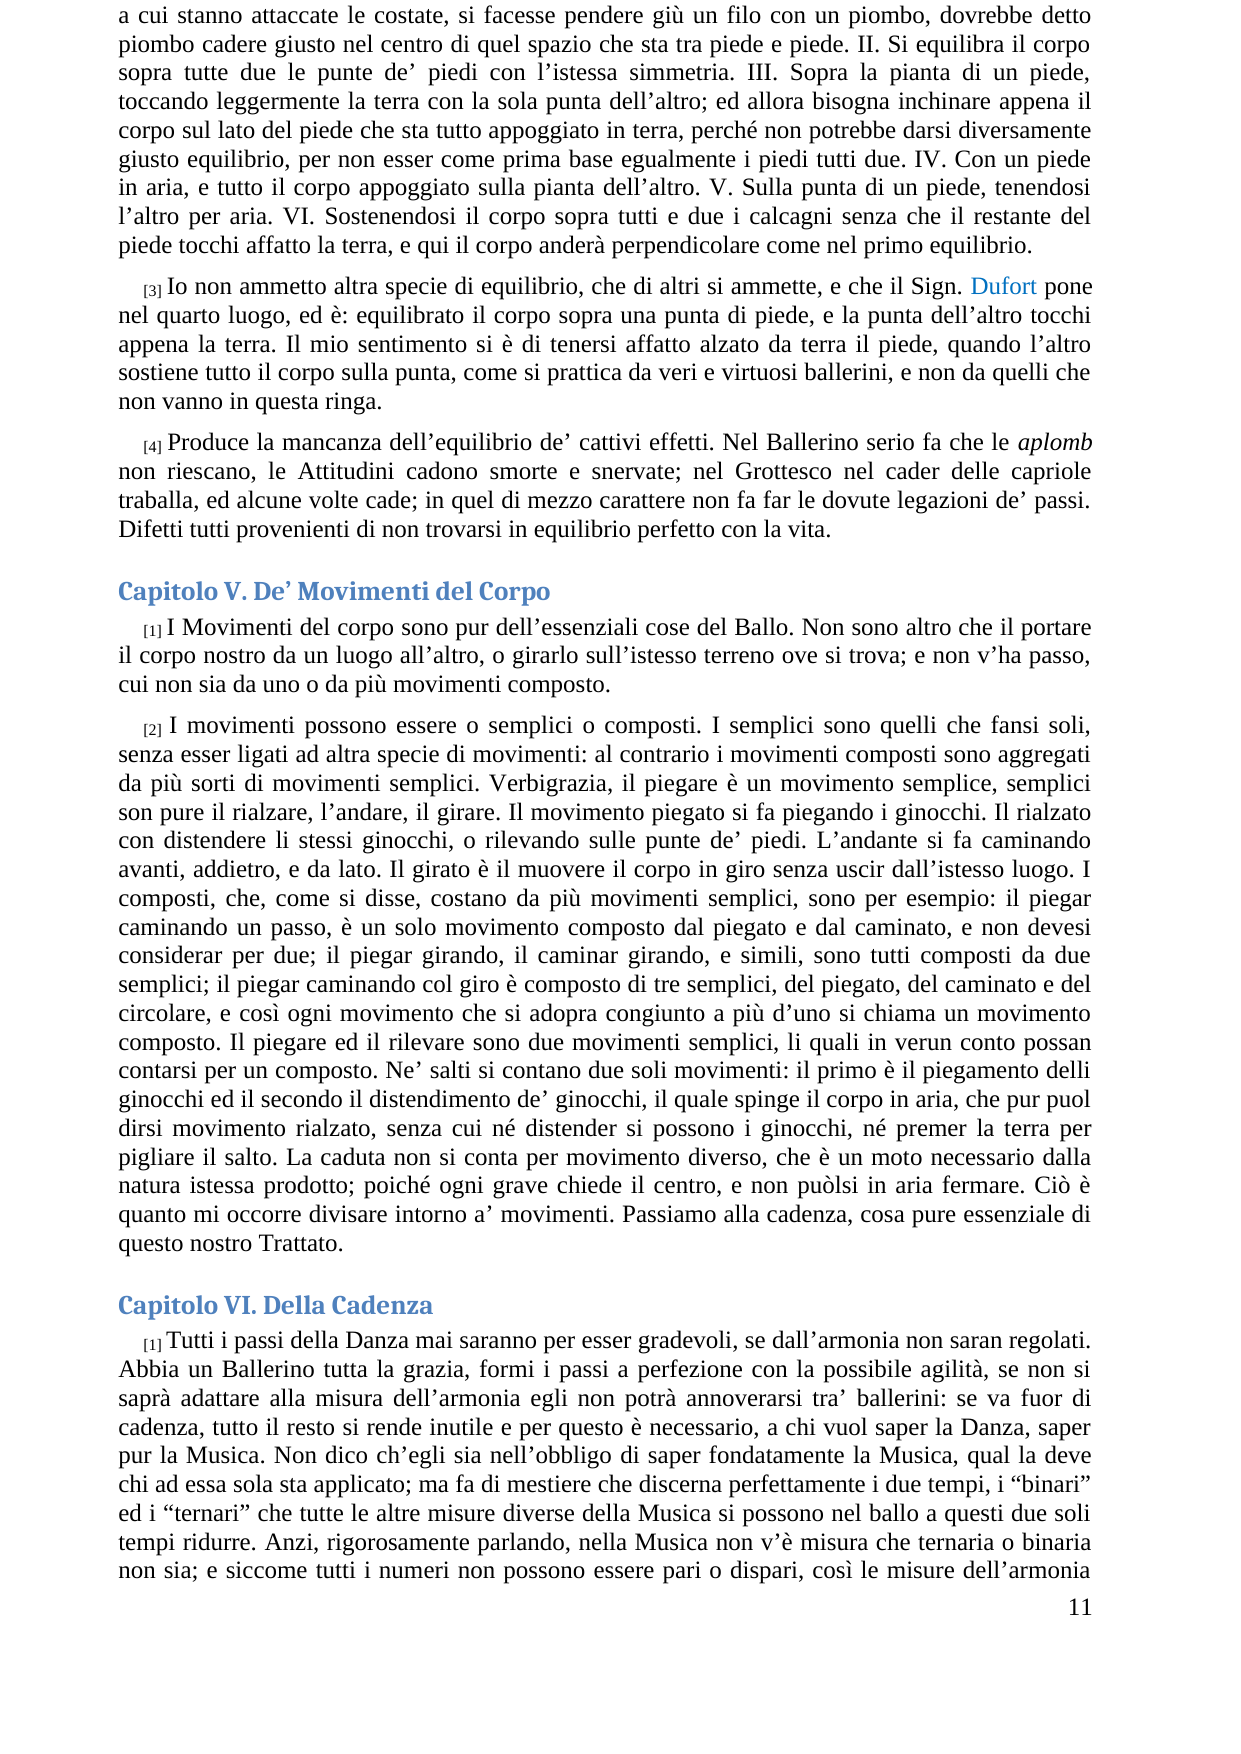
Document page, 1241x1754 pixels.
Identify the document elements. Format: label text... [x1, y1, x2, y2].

text a cui stanno attaccate le costate, si facesse pendere giù un filo con un piombo, dovrebbe detto piombo cadere giusto nel centro di quel spazio che sta tra piede e piede. II. Si equilibra il corpo sopra tutte due le punte de’ piedi con l’istessa simmetria. III. Sopra la pianta di un piede, toccando leggermente la terra con la sola punta dell’altro; ed allora bisogna inchinare appena il corpo sul lato del piede che sta tutto appoggiato in terra, perché non potrebbe darsi diversamente giusto equilibrio, per non esser come prima base egualmente i piedi tutti due. IV. Con un piede in aria, e tutto il corpo appoggiato sulla pianta dell’altro. V. Sulla punta di un piede, tenendosi l’altro per aria. VI. Sostenendosi il corpo sopra tutti e due i calcagni senza che il restante del piede tocchi affatto la terra, e qui il corpo anderà perpendicolare come nel primo equilibrio. [118, 0, 1093, 259]
text [1] Tutti i passi della Danza mai saranno per esser gradevoli, se dall’armonia non saran regolati. Abbia un Ballerino tutta la grazia, formi i passi a perfezione con la possibile agilità, se non si saprà adattare alla misura dell’armonia egli non potrà annoverarsi tra’ ballerini: se va fuor di cadenza, tutto il resto si rende inutile e per questo è necessario, a chi vuol saper la Danza, saper pur la Musica. Non dico ch’egli sia nell’obbligo di saper fondatamente la Musica, qual la deve chi ad essa sola sta applicato; ma fa di mestiere che discerna perfettamente i due tempi, i “binari” ed i “ternari” che tutte le altre misure diverse della Musica si possono nel ballo a questi due soli tempi ridurre. Anzi, rigorosamente parlando, nella Musica non v’è misura che ternaria o binaria non sia; e siccome tutti i numeri non possono essere pari o dispari, così le misure dell’armonia [118, 1326, 1093, 1584]
text [4] Produce la mancanza dell’equilibrio de’ cattivi effetti. Nel Ballerino serio fa che le aplomb non riescano, le Attitudini cadono smorte e snervate; nel Grottesco nel cader delle capriole traballa, ed alcune volte cade; in quel di mezzo carattere non fa far le dovute legazioni de’ passi. Difetti tutti provenienti di non trovarsi in equilibrio perfetto con la vita. [118, 427, 1093, 542]
text [3] Io non ammetto altra specie di equilibrio, che di altri si ammette, e che il Sign. Dufort pone nel quarto luogo, ed è: equilibrato il corpo sopra una punta di piede, e la punta dell’altro tocchi appena la terra. Il mio sentimento si è di tenersi affatto alzato da terra il piede, quando l’altro sostiene tutto il corpo sulla punta, come si prattica da veri e virtuosi ballerini, e non da quelli che non vanno in questa ringa. [118, 271, 1093, 415]
text [1] I Movimenti del corpo sono pur dell’essenziali cose del Ballo. Non sono altro che il portare il corpo nostro da un luogo all’altro, o girarlo sull’istesso terreno ove si trova; e non v’ha passo, cui non sia da uno o da più movimenti composto. [118, 612, 1093, 698]
subtitle Capitolo VI. Della Cadenza [118, 1290, 1093, 1321]
text [2] I movimenti possono essere o semplici o composti. I semplici sono quelli che fansi soli, senza esser ligati ad altra specie di movimenti: al contrario i movimenti composti sono aggregati da più sorti di movimenti semplici. Verbigrazia, il piegare è un movimento semplice, semplici son pure il rialzare, l’andare, il girare. Il movimento piegato si fa piegando i ginocchi. Il rialzato con distendere li stessi ginocchi, o rilevando sulle punte de’ piedi. L’andante si fa caminando avanti, addietro, e da lato. Il girato è il muovere il corpo in giro senza uscir dall’istesso luogo. I composti, che, come si disse, costano da più movimenti semplici, sono per esempio: il piegar caminando un passo, è un solo movimento composto dal piegato e dal caminato, e non devesi considerar per due; il piegar girando, il caminar girando, e simili, sono tutti composti da due semplici; il piegar caminando col giro è composto di tre semplici, del piegato, del caminato e del circolare, e così ogni movimento che si adopra congiunto a più d’uno si chiama un movimento composto. Il piegare ed il rilevare sono due movimenti semplici, li quali in verun conto possan contarsi per un composto. Ne’ salti si contano due soli movimenti: il primo è il piegamento delli ginocchi ed il secondo il distendimento de’ ginocchi, il quale spinge il corpo in aria, che pur puol dirsi movimento rialzato, senza cui né distender si possono i ginocchi, né premer la terra per pigliare il salto. La caduta non si conta per movimento diverso, che è un moto necessario dalla natura istessa prodotto; poiché ogni grave chiede il centro, e non puòlsi in aria fermare. Ciò è quanto mi occorre divisare intorno a’ movimenti. Passiamo alla cadenza, cosa pure essenziale di questo nostro Trattato. [118, 710, 1093, 1257]
subtitle Capitolo V. De’ Movimenti del Corpo [118, 576, 1093, 607]
